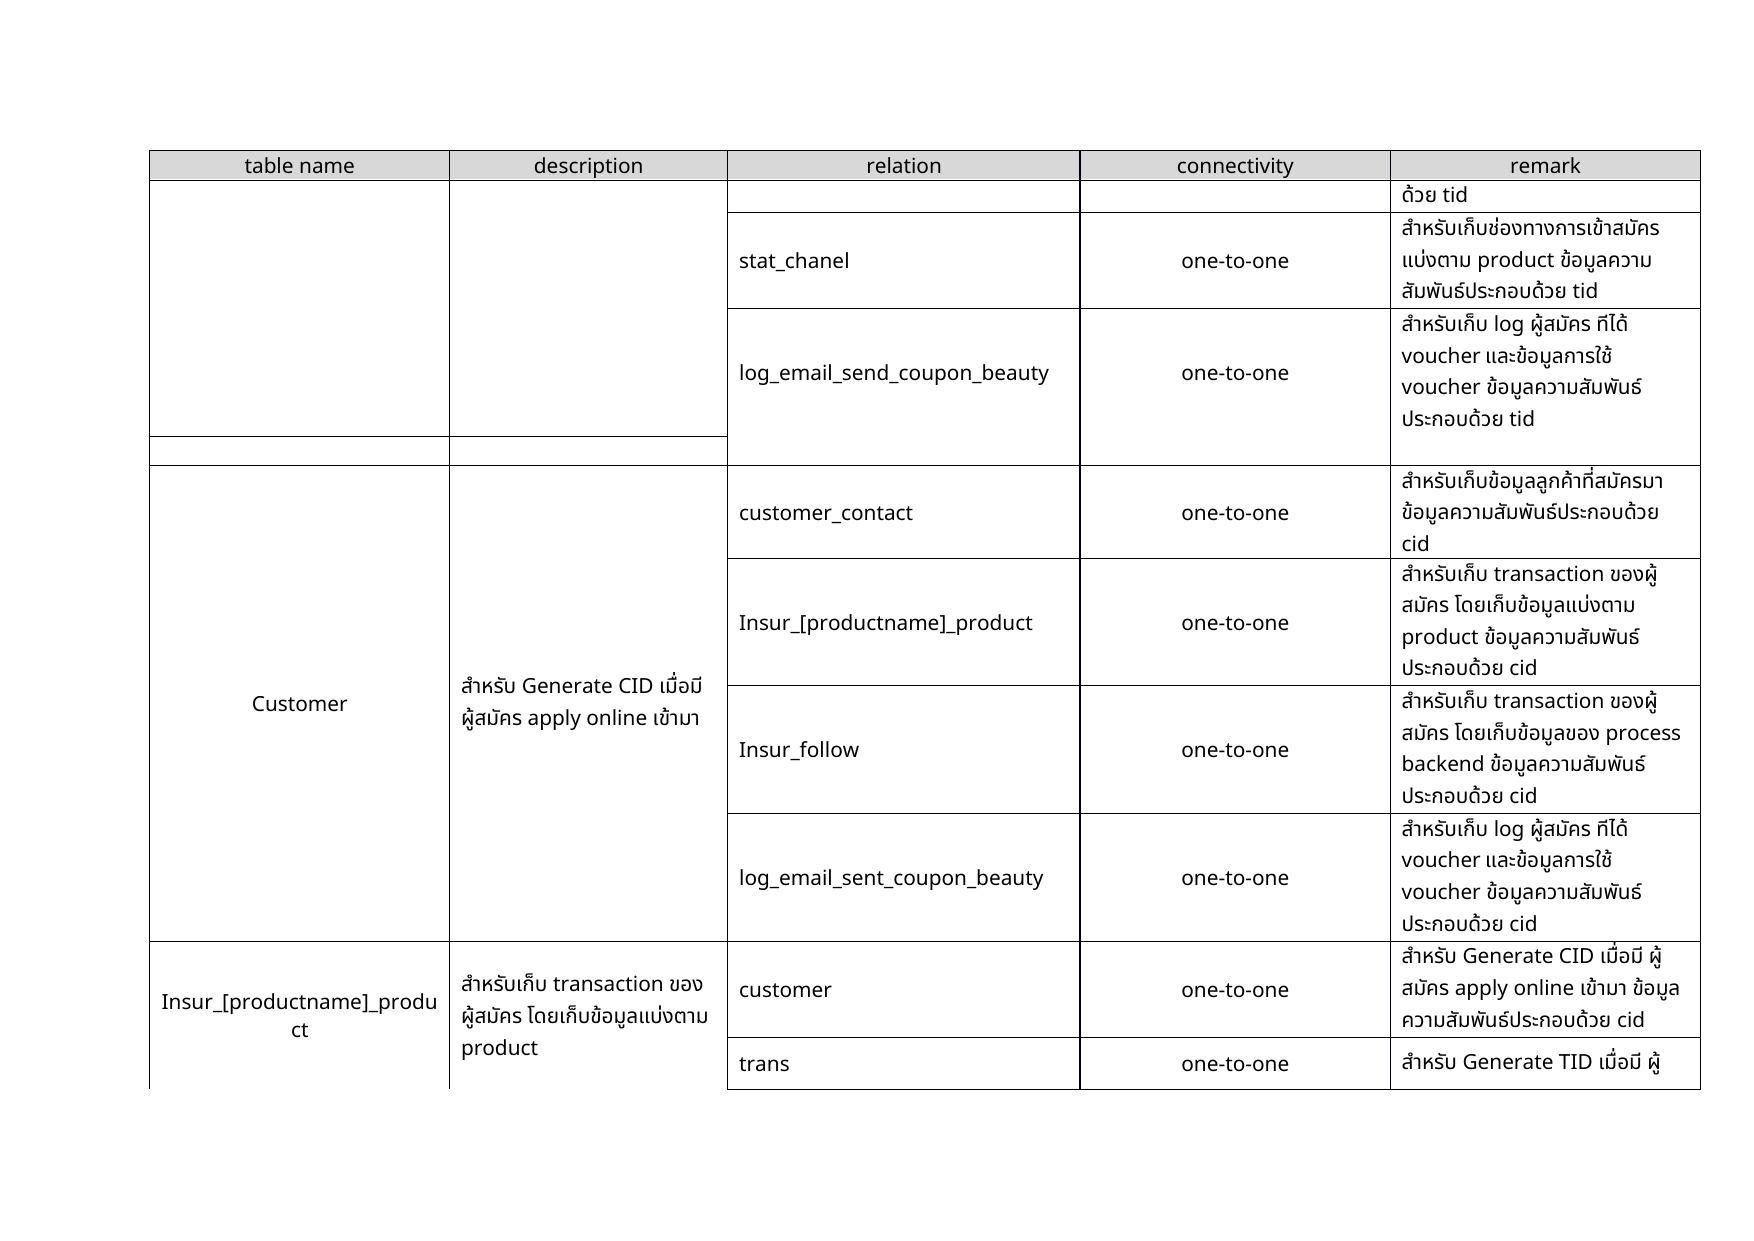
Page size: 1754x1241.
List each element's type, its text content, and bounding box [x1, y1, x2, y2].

table_header description [450, 151, 727, 179]
table_cell Insur_[productname]_product [728, 559, 1079, 685]
table_cell log_email_sent_coupon_beauty [728, 814, 1079, 941]
table_cell สำหรับ Generate CID เมื่อมี ผู้สมัคร apply online เข้ามา ข้อมูลความสัมพันธ์ประกอบด้วย cid [1391, 942, 1700, 1037]
table_cell Insur_[productname]_product [150, 942, 449, 1089]
table_cell [450, 181, 727, 436]
table_cell [450, 437, 727, 465]
table_cell one-to-one [1081, 814, 1390, 941]
table_header relation [728, 151, 1079, 179]
table_cell one-to-one [1081, 942, 1390, 1037]
table_cell สำหรับเก็บ log ผู้สมัคร ทีได้ voucherและข้อมูลการใช้ voucher ข้อมูลความสัมพันธ์ประกอบด้วย cid [1391, 814, 1700, 941]
table_cell สำหรับเก็บ transaction ของผู้สมัคร โดยเก็บข้อมูลของ process backend ข้อมูลความสัมพันธ์ประกอบด้วย cid [1391, 686, 1700, 813]
table_cell [1081, 436, 1390, 465]
table_cell Insur_follow [728, 686, 1079, 813]
table_cell สำหรับเก็บ transaction ของผู้สมัคร โดยเก็บข้อมูลแบ่งตาม product [450, 942, 727, 1089]
table_cell [150, 437, 449, 465]
table_cell [728, 181, 1079, 212]
table_cell ด้วย tid [1391, 181, 1700, 212]
table_cell one-to-one [1081, 559, 1390, 685]
table_cell [1391, 436, 1700, 465]
table_cell Customer [150, 466, 449, 941]
table_header connectivity [1081, 151, 1390, 179]
table_cell customer [728, 942, 1079, 1037]
table_cell customer_contact [728, 466, 1079, 558]
table_cell one-to-one [1081, 686, 1390, 813]
table_cell สำหรับเก็บ transaction ของผู้สมัคร โดยเก็บข้อมูลแบ่งตาม product ข้อมูลความสัมพันธ์ประกอบด้วย cid [1391, 559, 1700, 685]
table_header remark [1391, 151, 1700, 179]
table_cell [728, 436, 1079, 465]
table_cell one-to-one [1081, 309, 1390, 436]
table_cell one-to-one [1081, 1038, 1390, 1089]
table_cell one-to-one [1081, 213, 1390, 308]
table_cell สำหรับ Generate CID เมื่อมี ผู้สมัคร apply online เข้ามา [450, 466, 727, 941]
table_cell one-to-one [1081, 466, 1390, 558]
table_cell สำหรับ Generate TID เมื่อมี ผู้ [1391, 1038, 1700, 1089]
table_cell log_email_send_coupon_beauty [728, 309, 1079, 436]
table_cell [1081, 181, 1390, 212]
table_cell trans [728, 1038, 1079, 1089]
table_cell stat_chanel [728, 213, 1079, 308]
table_header table name [150, 151, 449, 179]
table_cell สำหรับเก็บข้อมูลลูกค้าที่สมัครมา ข้อมูลความสัมพันธ์ประกอบด้วย cid [1391, 466, 1700, 558]
table_cell [150, 181, 449, 436]
table_cell สำหรับเก็บ log ผู้สมัคร ทีได้ voucherและข้อมูลการใช้ voucher ข้อมูลความสัมพันธ์ประกอบด้วย tid [1391, 309, 1700, 436]
table_cell สำหรับเก็บช่องทางการเข้าสมัคร แบ่งตาม product ข้อมูลความสัมพันธ์ประกอบด้วย tid [1391, 213, 1700, 308]
